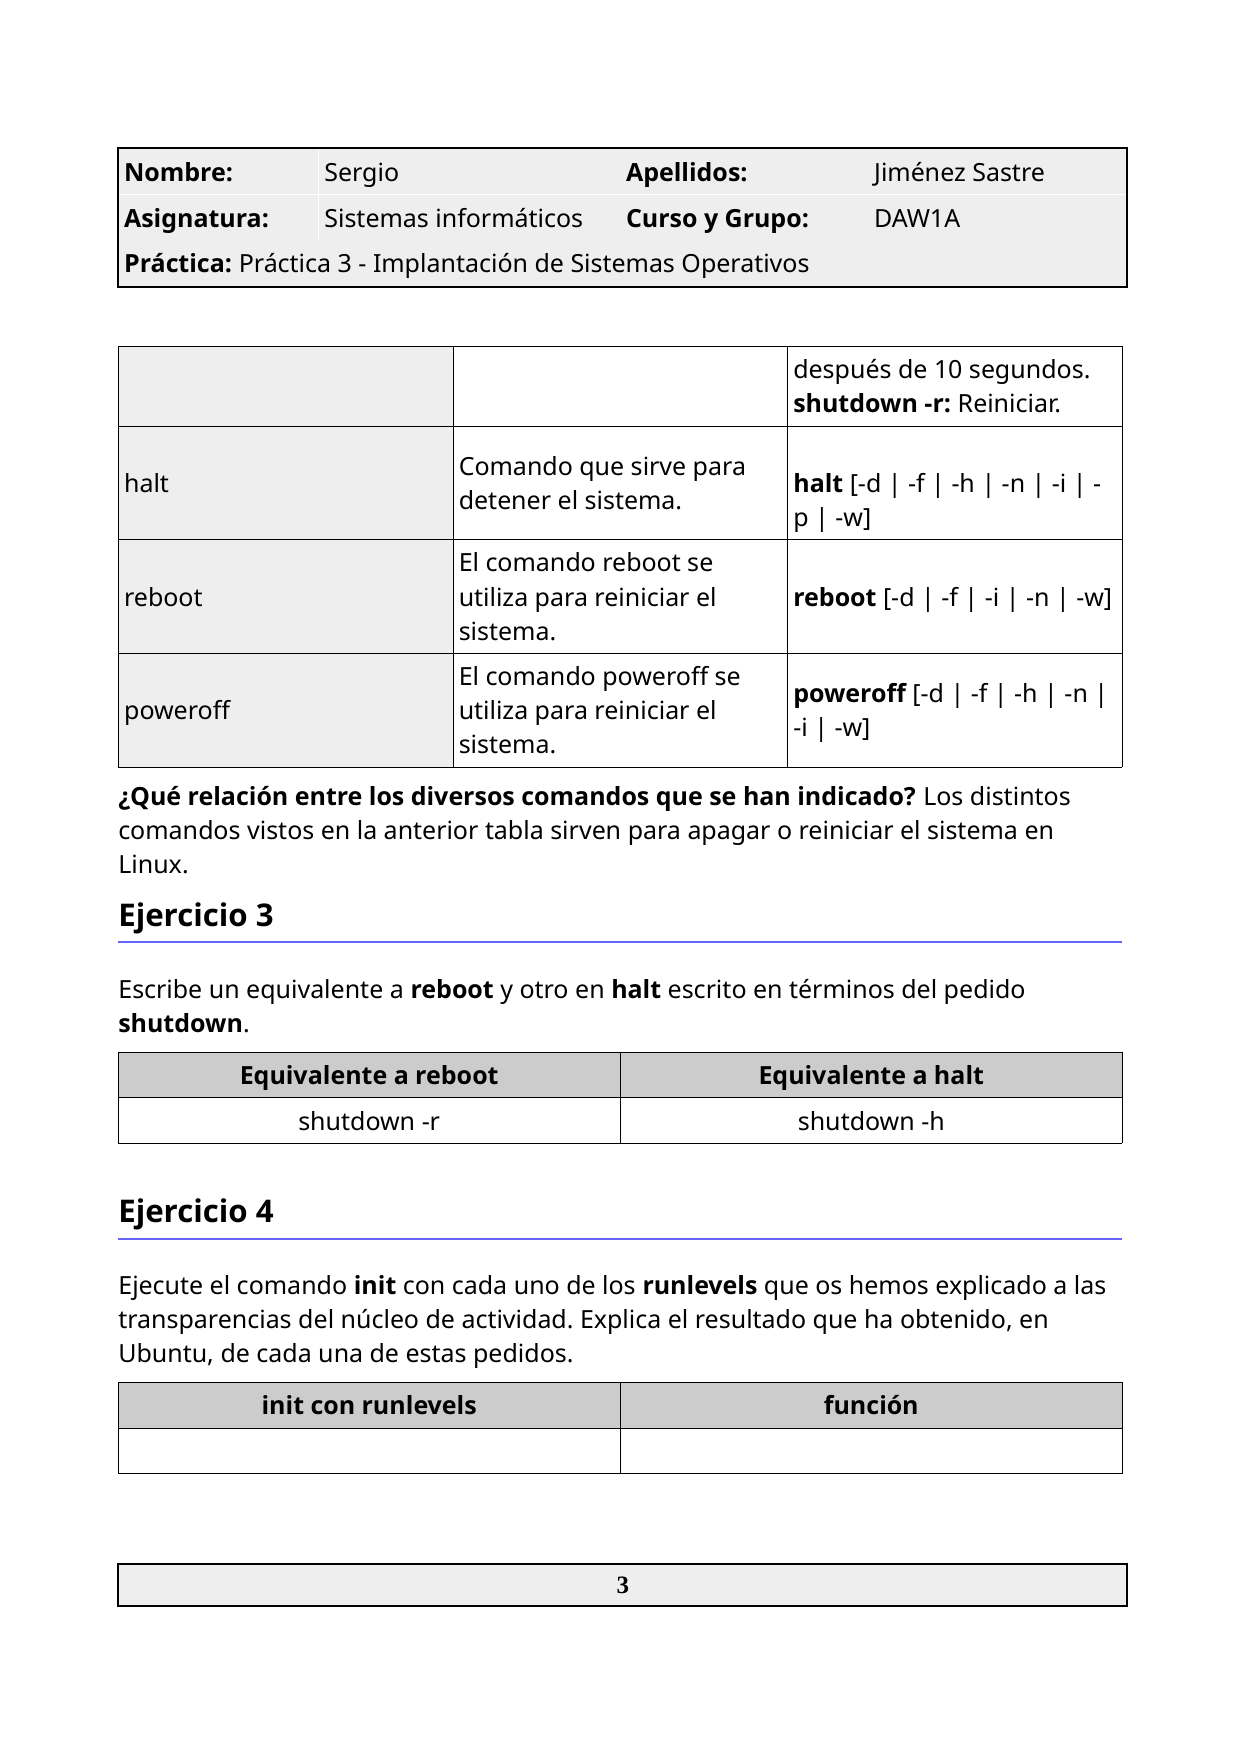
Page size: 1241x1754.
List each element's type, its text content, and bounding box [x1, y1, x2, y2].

table_cell [454, 347, 787, 426]
table_header init con runlevels [119, 1383, 620, 1428]
table_header función [621, 1383, 1122, 1428]
table_header [118, 943, 1122, 972]
table_cell halt [-d | -f | -h | -n | -i | -p | -w] [788, 427, 1122, 539]
table_cell [621, 1429, 1122, 1473]
table_cell [119, 347, 453, 426]
table_cell después de 10 segundos. shutdown -r: Reiniciar. [788, 347, 1122, 426]
table_cell poweroff [-d | -f | -h | -n | -i | -w] [788, 654, 1122, 767]
table_cell [119, 1429, 620, 1473]
table_cell reboot [-d | -f | -i | -n | -w] [788, 540, 1122, 653]
table_cell El comando poweroff se utiliza para reiniciar el sistema. [454, 654, 787, 767]
text Ejercicio 4 [118, 1189, 1122, 1231]
table_cell Comando que sirve para detener el sistema. [454, 427, 787, 539]
table_cell El comando reboot se utiliza para reiniciar el sistema. [454, 540, 787, 653]
text Ejercicio 3 [118, 893, 1122, 935]
text Escribe un equivalente a reboot y otro en halt escrito en términos del pedido shutdown. [118, 972, 1122, 1040]
table_header Equivalente a halt [621, 1053, 1122, 1097]
table_cell shutdown -r [119, 1098, 620, 1143]
text Ejecute el comando init con cada uno de los runlevels que os hemos explicado a las transparencias del núcleo de actividad. Explica el resultado que ha obtenido, en Ubuntu, de cada una de estas pedidos. [118, 1268, 1122, 1370]
table_cell shutdown -h [621, 1098, 1122, 1143]
text ¿Qué relación entre los diversos comandos que se han indicado? Los distintos comandos vistos en la anterior tabla sirven para apagar o reiniciar el sistema en Linux. [118, 779, 1122, 881]
table_cell halt [119, 427, 453, 539]
table_cell reboot [119, 540, 453, 653]
table_header Equivalente a reboot [119, 1053, 620, 1097]
table_header [118, 1240, 1122, 1268]
table_cell poweroff [119, 654, 453, 767]
